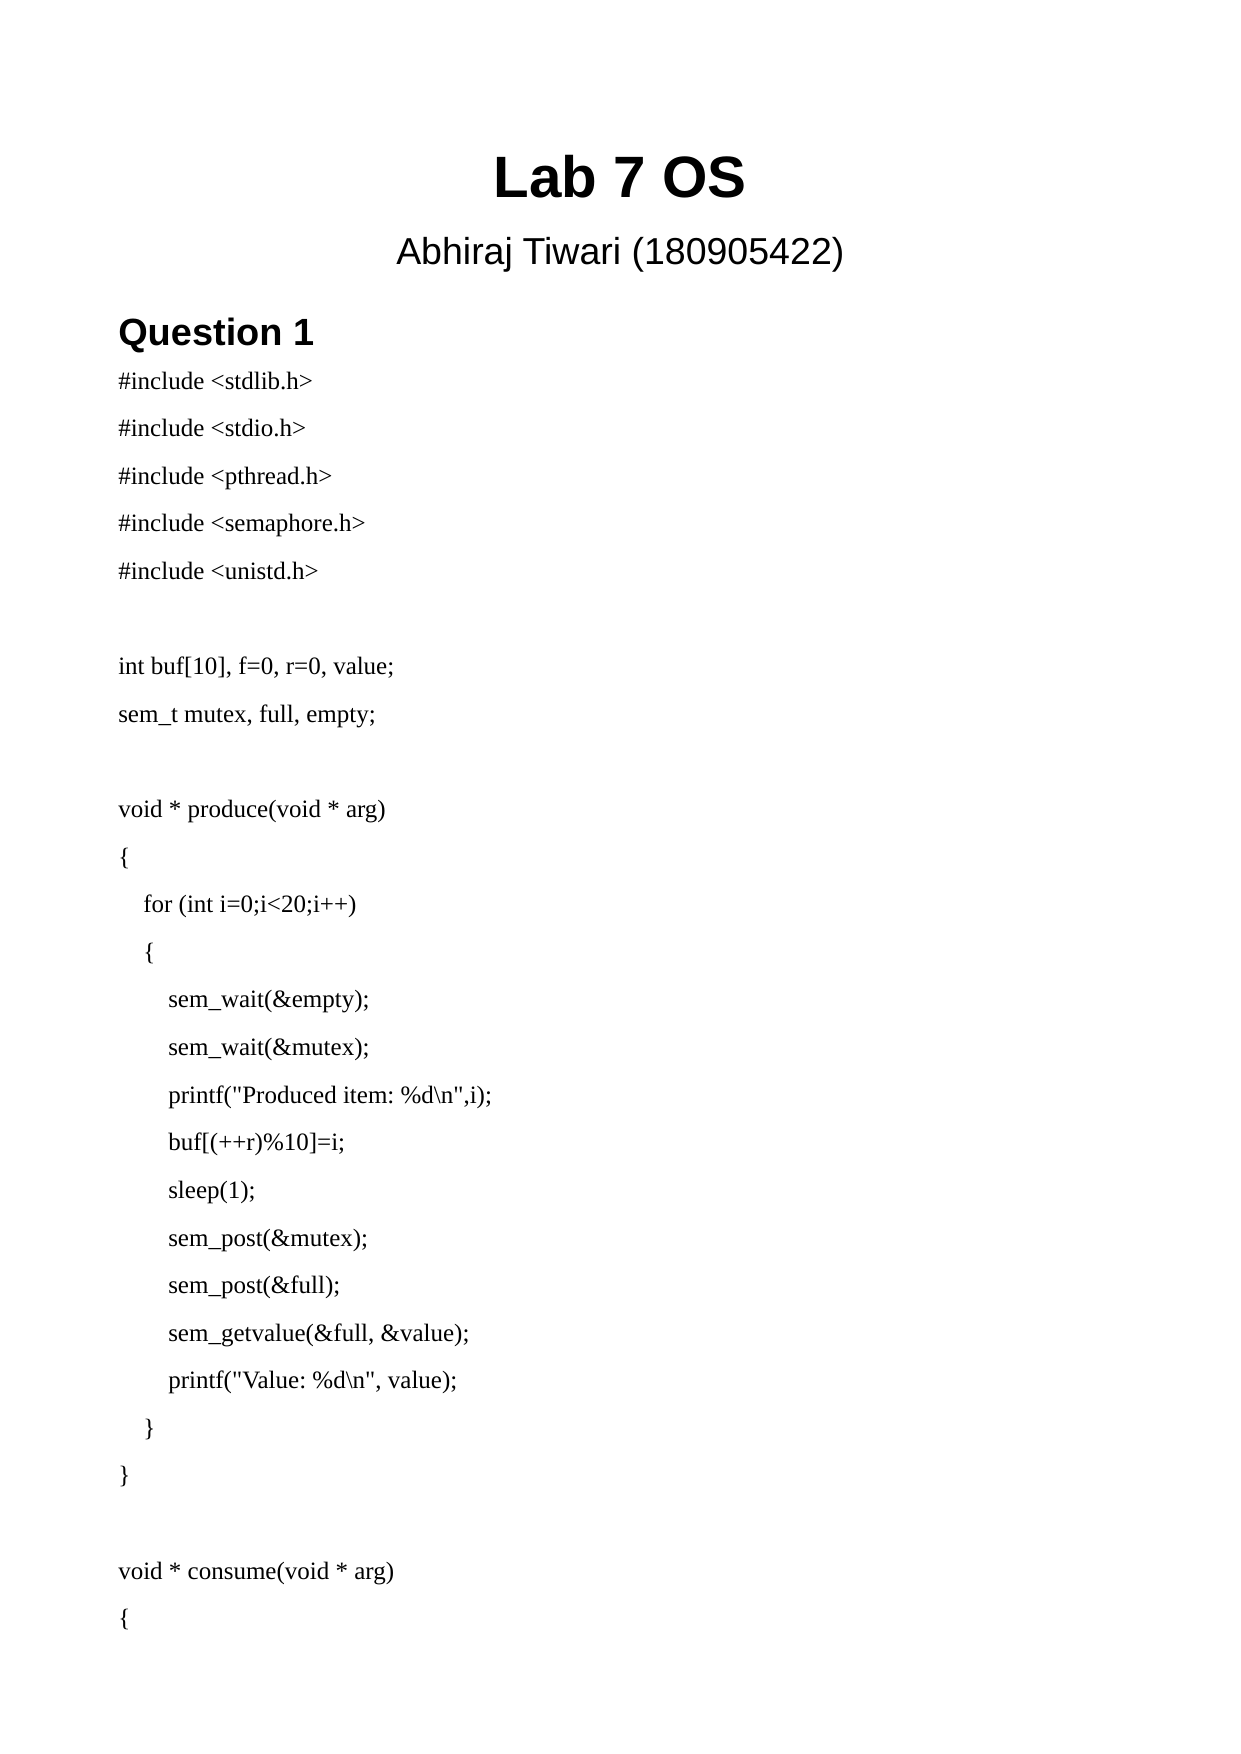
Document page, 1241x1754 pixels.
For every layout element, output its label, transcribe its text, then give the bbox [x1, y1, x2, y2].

text sem_wait(&empty); [118, 984, 1122, 1013]
title Lab 7 OS [118, 143, 1122, 210]
text buf[(++r)%10]=i; [118, 1127, 1122, 1156]
text printf("Produced item: %d\n",i); [118, 1080, 1122, 1108]
text void * consume(void * arg) [118, 1556, 1122, 1584]
text printf("Value: %d\n", value); [118, 1365, 1122, 1394]
text { [118, 1603, 1122, 1632]
text for (int i=0;i<20;i++) [118, 889, 1122, 918]
text #include <pthread.h> [118, 461, 1122, 490]
text int buf[10], f=0, r=0, value; [118, 651, 1122, 680]
text sem_t mutex, full, empty; [118, 699, 1122, 728]
subtitle Question 1 [118, 309, 1122, 353]
text sem_getvalue(&full, &value); [118, 1318, 1122, 1347]
text #include <unistd.h> [118, 556, 1122, 585]
text } [118, 1461, 1122, 1489]
text #include <semaphore.h> [118, 508, 1122, 537]
text sem_wait(&mutex); [118, 1032, 1122, 1061]
text { [118, 842, 1122, 871]
subtitle Abhiraj Tiwari (180905422) [118, 229, 1122, 272]
text #include <stdlib.h> [118, 366, 1122, 394]
text sem_post(&full); [118, 1270, 1122, 1299]
text void * produce(void * arg) [118, 794, 1122, 823]
text } [118, 1413, 1122, 1442]
text #include <stdio.h> [118, 413, 1122, 442]
text { [118, 937, 1122, 966]
text sleep(1); [118, 1175, 1122, 1204]
text sem_post(&mutex); [118, 1223, 1122, 1251]
